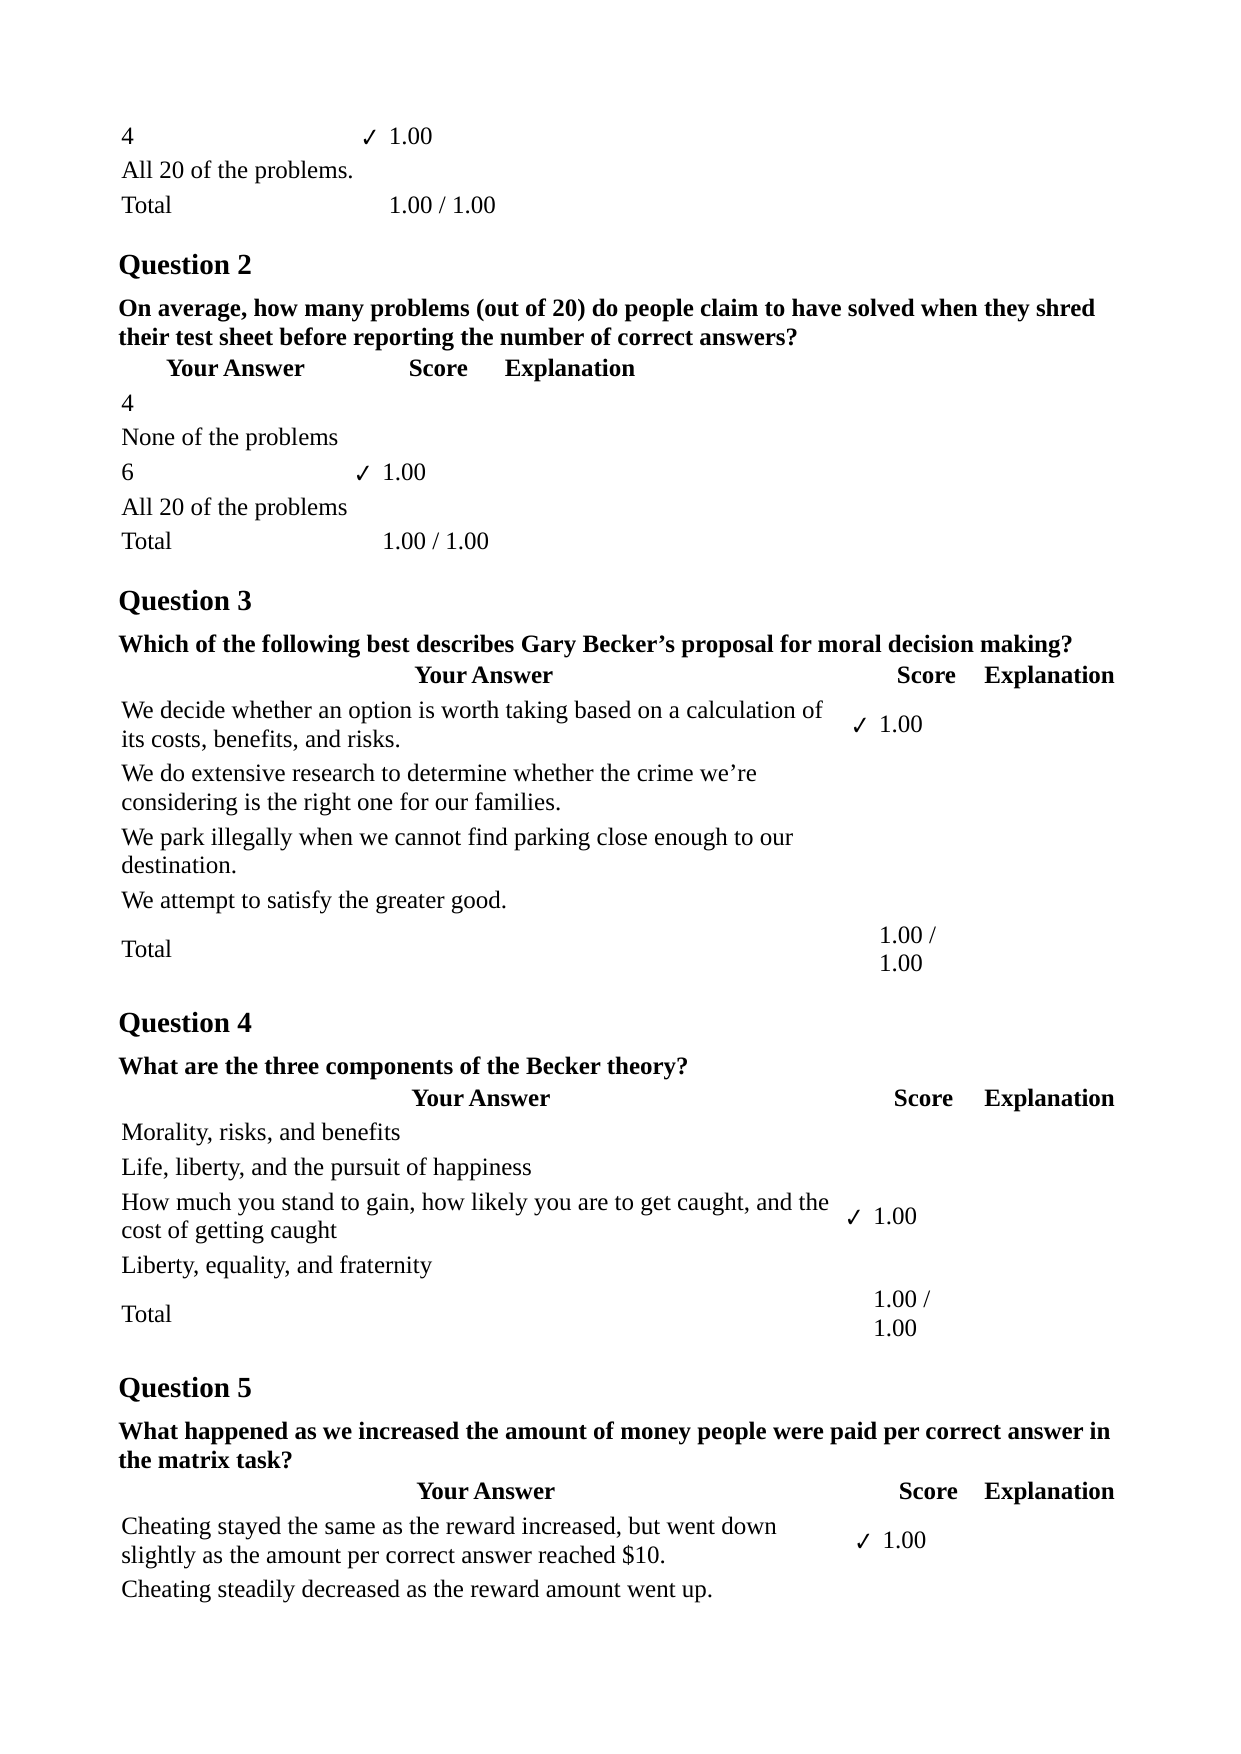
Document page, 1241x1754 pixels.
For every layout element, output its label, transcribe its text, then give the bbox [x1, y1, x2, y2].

table_cell Total [118, 917, 849, 980]
table_cell [870, 1149, 977, 1184]
table_cell [359, 187, 386, 222]
table_cell [497, 454, 643, 489]
table_header Score [379, 350, 497, 385]
table_header [853, 1474, 879, 1508]
subtitle Question 5 [118, 1370, 1122, 1403]
table_cell [876, 882, 977, 917]
table_header [849, 658, 876, 692]
table_header Explanation [977, 658, 1122, 692]
table_cell [870, 1247, 977, 1282]
table_cell All 20 of the problems [118, 489, 352, 523]
table_cell [880, 1571, 977, 1606]
table_header Your Answer [118, 1474, 853, 1508]
table_cell [504, 153, 649, 187]
table_cell ✔ [353, 454, 379, 489]
table_cell 1.00 [870, 1184, 977, 1247]
table_cell [870, 1115, 977, 1149]
table_cell [849, 917, 876, 980]
table_cell [386, 153, 504, 187]
table_cell ✔ [844, 1184, 870, 1247]
table_cell [977, 1115, 1122, 1149]
table_cell [379, 385, 497, 419]
table_header Your Answer [118, 350, 352, 385]
table_cell ✔ [849, 692, 876, 756]
table_header Explanation [497, 350, 643, 385]
table_cell [977, 1184, 1122, 1247]
table_cell [977, 1508, 1122, 1571]
table_cell [977, 917, 1122, 980]
table_cell 1.00 / 1.00 [386, 187, 504, 222]
table_cell [977, 1149, 1122, 1184]
table_cell Life, liberty, and the pursuit of happiness [118, 1149, 843, 1184]
table_cell Morality, risks, and benefits [118, 1115, 843, 1149]
table_cell We decide whether an option is worth taking based on a calculation of its costs, benefits, and risks. [118, 692, 849, 756]
table_cell We attempt to satisfy the greater good. [118, 882, 849, 917]
table_cell 4 [118, 118, 359, 153]
table_cell [844, 1149, 870, 1184]
table_cell 1.00 [386, 118, 504, 153]
table_cell 1.00 [379, 454, 497, 489]
table_cell [844, 1247, 870, 1282]
text On average, how many problems (out of 20) do people claim to have solved when they shred their test sheet before reporting the number of correct answers? [118, 293, 1122, 350]
table_cell [353, 420, 379, 454]
table_header Your Answer [118, 658, 849, 692]
table_header Explanation [977, 1080, 1122, 1114]
table_cell [359, 153, 386, 187]
table_cell Total [118, 1282, 843, 1345]
table_cell None of the problems [118, 420, 352, 454]
table_cell 1.00 [880, 1508, 977, 1571]
table_cell [977, 1571, 1122, 1606]
table_cell We park illegally when we cannot find parking close enough to our destination. [118, 819, 849, 882]
table_cell [849, 756, 876, 819]
table_cell [504, 118, 649, 153]
table_cell [497, 420, 643, 454]
table_cell ✔ [853, 1508, 879, 1571]
table_header Explanation [977, 1474, 1122, 1508]
table_cell [497, 523, 643, 558]
table_cell 1.00 [876, 692, 977, 756]
table_cell 1.00 / 1.00 [870, 1282, 977, 1345]
table_header [353, 350, 379, 385]
table_header Score [870, 1080, 977, 1114]
table_cell [849, 819, 876, 882]
table_cell [853, 1571, 879, 1606]
table_cell Cheating steadily decreased as the reward amount went up. [118, 1571, 853, 1606]
table_header Score [876, 658, 977, 692]
text Which of the following best describes Gary Becker’s proposal for moral decision making? [118, 629, 1122, 658]
subtitle Question 3 [118, 583, 1122, 616]
table_cell [497, 489, 643, 523]
table_cell [876, 819, 977, 882]
text What are the three components of the Becker theory? [118, 1051, 1122, 1080]
table_cell [977, 1247, 1122, 1282]
table_cell How much you stand to gain, how likely you are to get caught, and the cost of getting caught [118, 1184, 843, 1247]
table_cell 6 [118, 454, 352, 489]
table_cell [353, 523, 379, 558]
table_cell [977, 692, 1122, 756]
table_cell [379, 420, 497, 454]
table_cell [977, 819, 1122, 882]
subtitle Question 4 [118, 1005, 1122, 1039]
table_cell [379, 489, 497, 523]
table_cell All 20 of the problems. [118, 153, 359, 187]
table_cell [504, 187, 649, 222]
table_header Your Answer [118, 1080, 843, 1114]
table_cell 1.00 / 1.00 [876, 917, 977, 980]
table_cell ✔ [359, 118, 386, 153]
table_cell [977, 882, 1122, 917]
table_cell [844, 1115, 870, 1149]
table_cell 4 [118, 385, 352, 419]
table_cell 1.00 / 1.00 [379, 523, 497, 558]
table_cell [844, 1282, 870, 1345]
table_cell [977, 756, 1122, 819]
table_cell [876, 756, 977, 819]
table_cell Total [118, 523, 352, 558]
table_cell Liberty, equality, and fraternity [118, 1247, 843, 1282]
text What happened as we increased the amount of money people were paid per correct answer in the matrix task? [118, 1416, 1122, 1473]
table_header Score [880, 1474, 977, 1508]
table_cell Total [118, 187, 359, 222]
table_cell [353, 385, 379, 419]
table_cell [353, 489, 379, 523]
table_cell [849, 882, 876, 917]
subtitle Question 2 [118, 247, 1122, 280]
table_header [844, 1080, 870, 1114]
table_cell [497, 385, 643, 419]
table_cell Cheating stayed the same as the reward increased, but went down slightly as the amount per correct answer reached $10. [118, 1508, 853, 1571]
table_cell We do extensive research to determine whether the crime we’re considering is the right one for our families. [118, 756, 849, 819]
table_cell [977, 1282, 1122, 1345]
